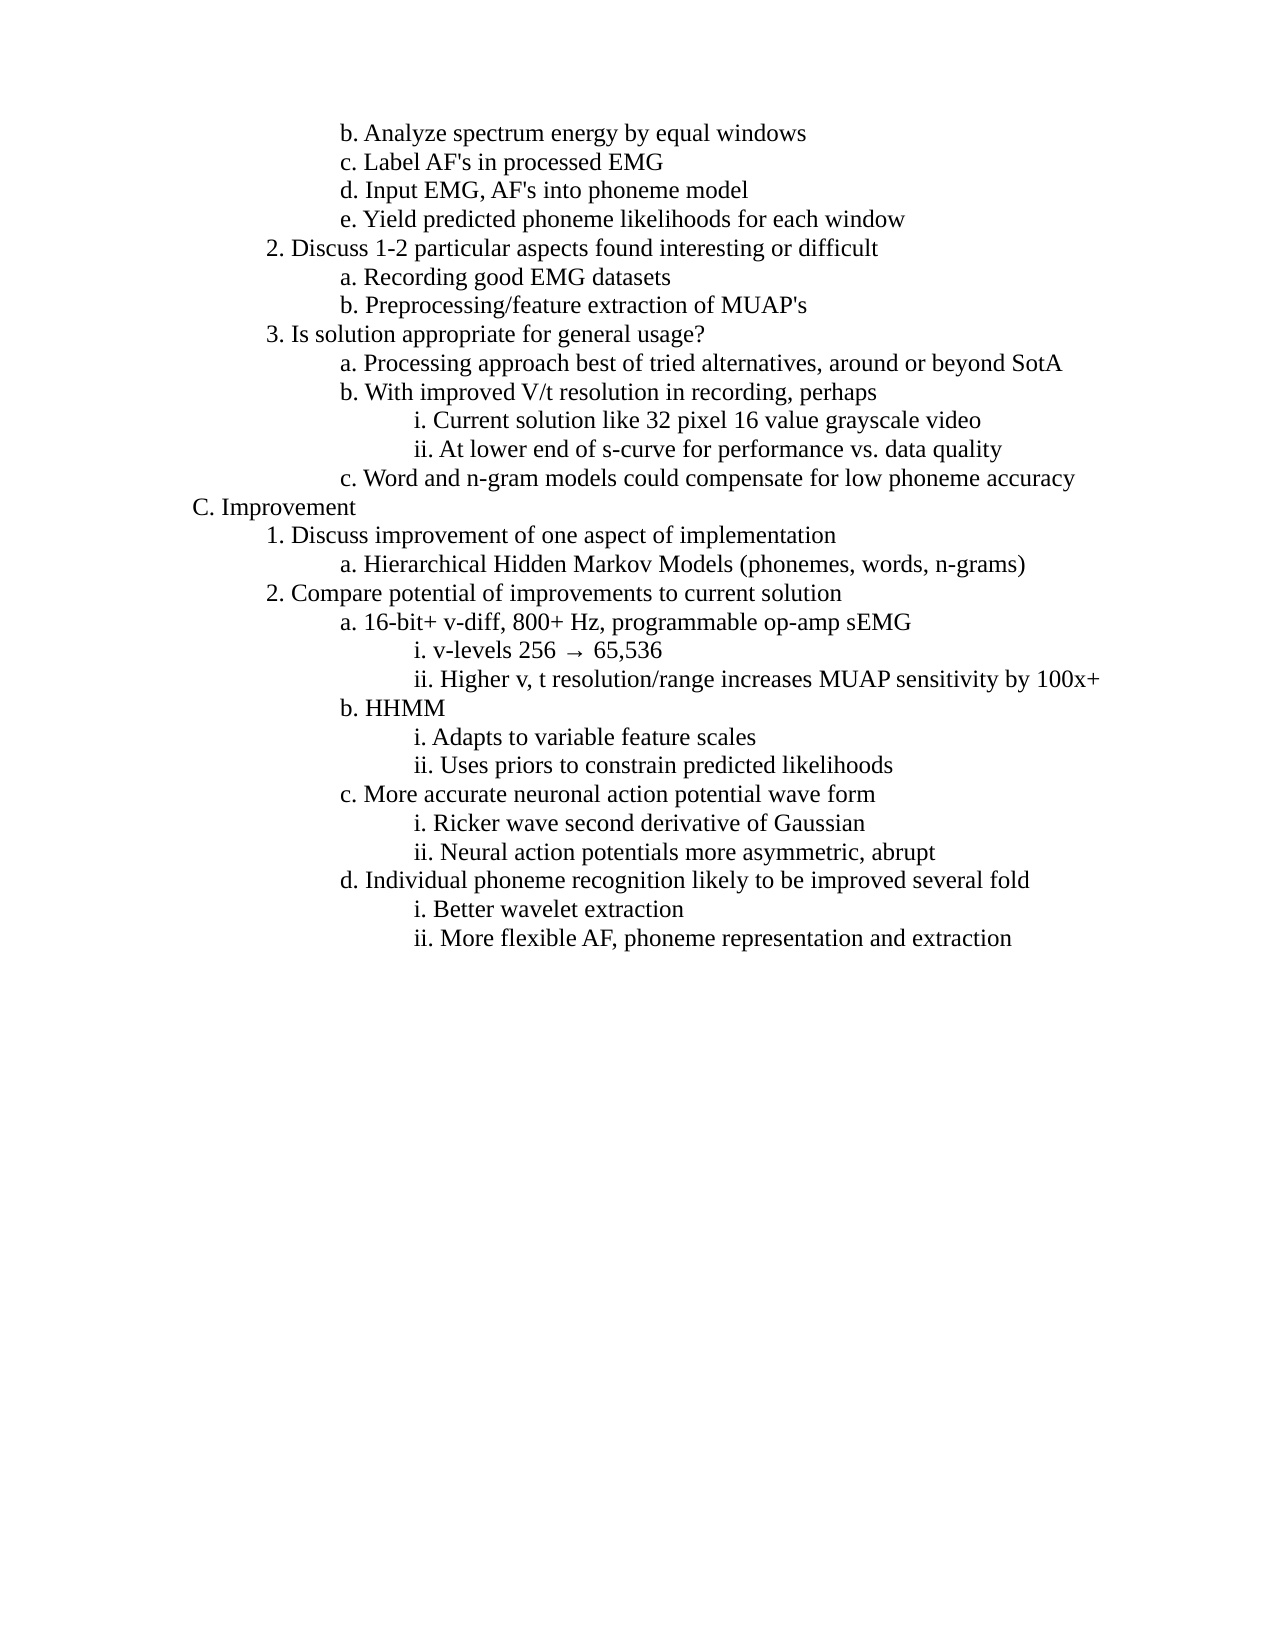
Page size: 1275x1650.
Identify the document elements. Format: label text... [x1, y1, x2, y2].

text b. With improved V/t resolution in recording, perhaps [118, 377, 1157, 406]
text e. Yield predicted phoneme likelihoods for each window [118, 204, 1157, 233]
text b. Preprocessing/feature extraction of MUAP's [118, 291, 1157, 319]
text c. More accurate neuronal action potential wave form [118, 779, 1157, 808]
text ii. Neural action potentials more asymmetric, abrupt [118, 837, 1157, 866]
text i. v-levels 256 → 65,536 [118, 636, 1157, 664]
text b. HHMM [118, 693, 1157, 722]
text i. Current solution like 32 pixel 16 value grayscale video [118, 406, 1157, 434]
text ii. At lower end of s-curve for performance vs. data quality [118, 434, 1157, 463]
text a. 16-bit+ v-diff, 800+ Hz, programmable op-amp sEMG [118, 607, 1157, 636]
text d. Input EMG, AF's into phoneme model [118, 176, 1157, 204]
text 1. Discuss improvement of one aspect of implementation [118, 521, 1157, 549]
text c. Word and n-gram models could compensate for low phoneme accuracy [118, 463, 1157, 492]
text b. Analyze spectrum energy by equal windows [118, 118, 1157, 147]
text C. Improvement [118, 492, 1157, 521]
text 2. Compare potential of improvements to current solution [118, 578, 1157, 607]
text a. Processing approach best of tried alternatives, around or beyond SotA [118, 348, 1157, 377]
text i. Better wavelet extraction [118, 894, 1157, 923]
text 3. Is solution appropriate for general usage? [118, 319, 1157, 348]
text c. Label AF's in processed EMG [118, 147, 1157, 176]
text a. Hierarchical Hidden Markov Models (phonemes, words, n-grams) [118, 549, 1157, 578]
text 2. Discuss 1-2 particular aspects found interesting or difficult [118, 233, 1157, 262]
text ii. More flexible AF, phoneme representation and extraction [118, 923, 1157, 952]
text i. Ricker wave second derivative of Gaussian [118, 808, 1157, 837]
text a. Recording good EMG datasets [118, 262, 1157, 291]
text d. Individual phoneme recognition likely to be improved several fold [118, 866, 1157, 894]
text i. Adapts to variable feature scales [118, 722, 1157, 751]
text ii. Higher v, t resolution/range increases MUAP sensitivity by 100x+ [118, 664, 1157, 693]
text ii. Uses priors to constrain predicted likelihoods [118, 751, 1157, 779]
